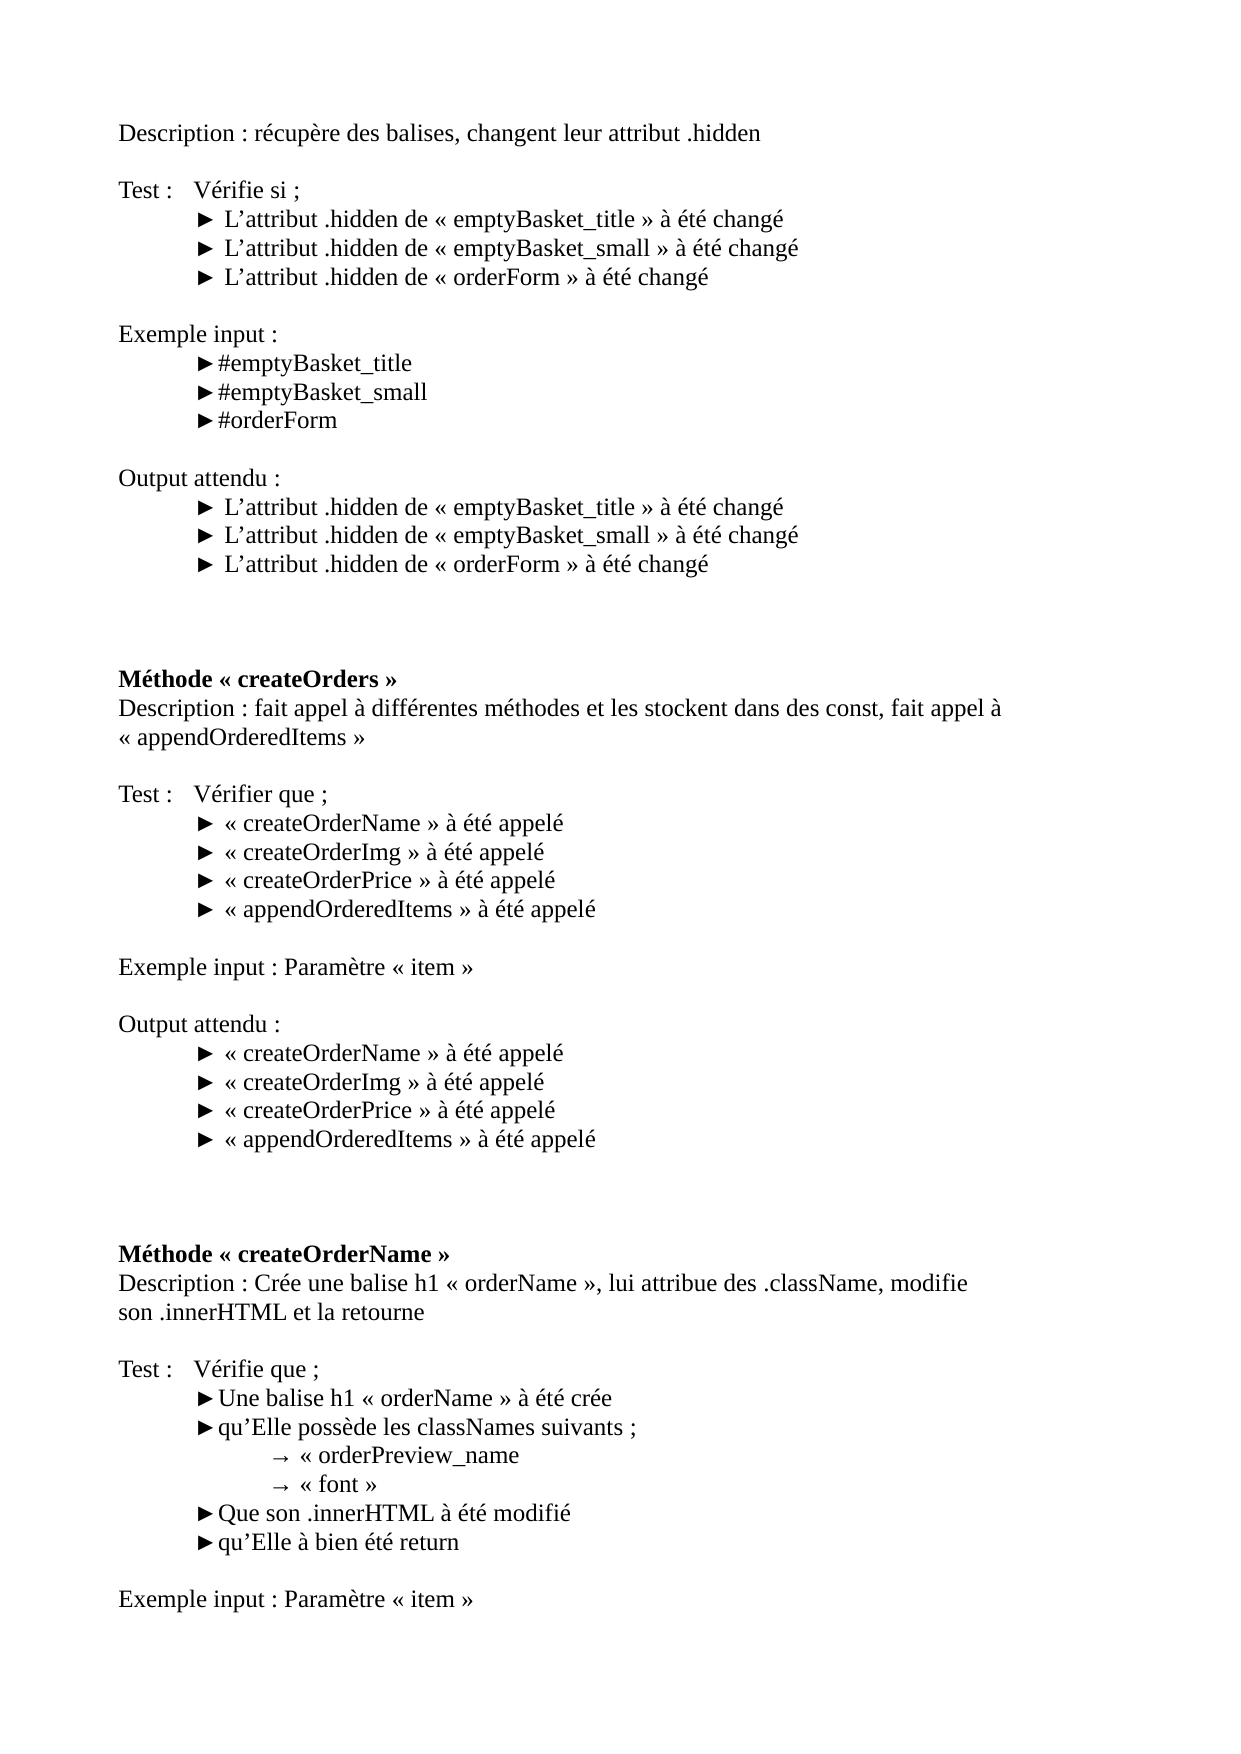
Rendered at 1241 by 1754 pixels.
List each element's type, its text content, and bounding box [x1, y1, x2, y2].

text ► L’attribut .hidden de « emptyBasket_small » à été changé [118, 521, 1122, 549]
text ► « createOrderName » à été appelé [118, 1038, 1122, 1067]
text Méthode « createOrders » [118, 664, 1122, 693]
text ►#emptyBasket_title [118, 348, 1122, 377]
text Description : fait appel à différentes méthodes et les stockent dans des const, fait appel à « appendOrderedItems » Test : Vérifier que ; [118, 693, 1122, 808]
text ► « createOrderImg » à été appelé [118, 1067, 1122, 1096]
text Méthode « createOrderName » [118, 1239, 1122, 1268]
text ► « createOrderPrice » à été appelé [118, 1096, 1122, 1124]
text ► « createOrderPrice » à été appelé [118, 866, 1122, 894]
text ► « appendOrderedItems » à été appelé [118, 1124, 1122, 1153]
text ► L’attribut .hidden de « emptyBasket_title » à été changé [118, 204, 1122, 233]
text ► L’attribut .hidden de « orderForm » à été changé [118, 549, 1122, 578]
text Description : récupère des balises, changent leur attribut .hidden Test : Vérifie si ; [118, 118, 1122, 204]
text Output attendu : [118, 463, 1122, 492]
text ►#orderForm [118, 406, 1122, 434]
text ► L’attribut .hidden de « emptyBasket_title » à été changé [118, 492, 1122, 521]
text ► « appendOrderedItems » à été appelé Exemple input : Paramètre « item » [118, 894, 1122, 981]
text ►qu’Elle possède les classNames suivants ; [118, 1412, 1122, 1441]
text ► « createOrderName » à été appelé [118, 808, 1122, 837]
text → « orderPreview_name [118, 1441, 1122, 1469]
text ►#emptyBasket_small [118, 377, 1122, 406]
text ► « createOrderImg » à été appelé [118, 837, 1122, 866]
text → « font » ►Que son .innerHTML à été modifié [118, 1469, 1122, 1527]
text ► L’attribut .hidden de « emptyBasket_small » à été changé [118, 233, 1122, 262]
text ►qu’Elle à bien été return Exemple input : Paramètre « item » [118, 1527, 1122, 1613]
text ► L’attribut .hidden de « orderForm » à été changé Exemple input : [118, 262, 1122, 348]
text Description : Crée une balise h1 « orderName », lui attribue des .className, modifie son .innerHTML et la retourne Test : Vérifie que ; [118, 1268, 1122, 1383]
text ►Une balise h1 « orderName » à été crée [118, 1383, 1122, 1412]
text Output attendu : [118, 1009, 1122, 1038]
